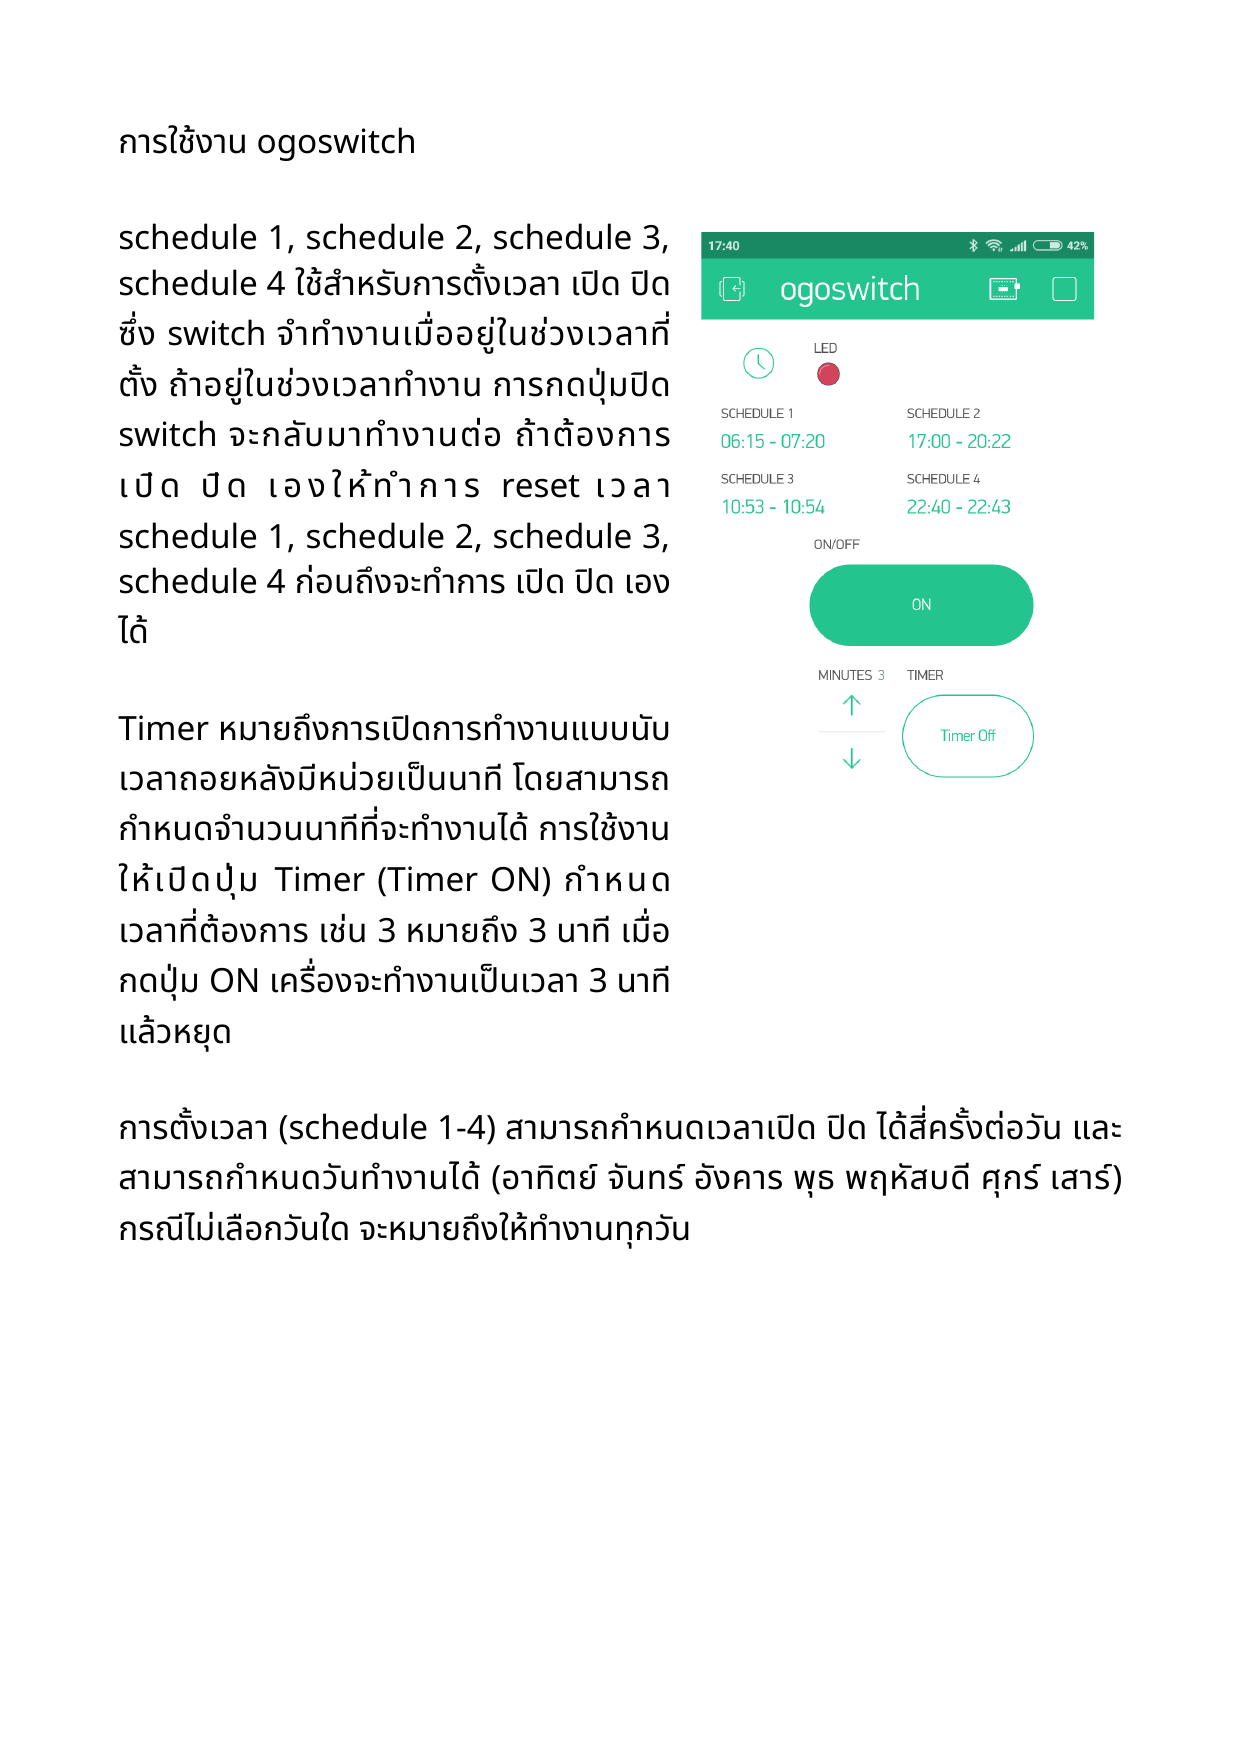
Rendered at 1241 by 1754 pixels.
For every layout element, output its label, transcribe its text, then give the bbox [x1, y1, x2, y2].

text Timer หมายถึงการเปิดการทำงานแบบนับเวลาถอยหลังมีหน่วยเป็นนาที โดยสามารถกำหนดจำนวนนาทีที่จะทำงานได้ การใช้งานให้เปิดปุ่ม Timer (Timer ON) กำหนดเวลาที่ต้องการ เช่น 3 หมายถึง 3 นาที เมื่อกดปุ่ม ON เครื่องจะทำงานเป็นเวลา 3 นาทีแล้วหยุด [118, 704, 1122, 1058]
text schedule 1, schedule 2, schedule 3, schedule 4 ใช้สำหรับการตั้งเวลา เปิด ปิด ซึ่ง switch จำทำงานเมื่ออยู่ในช่วงเวลาที่ตั้ง ถ้าอยู่ในช่วงเวลาทำงาน การกดปุ่มปิด switch จะกลับมาทำงานต่อ ถ้าต้องการเปิด ปิด เองให้ทำการ reset เวลา schedule 1, schedule 2, schedule 3, schedule 4 ก่อนถึงจะทำการ เปิด ปิด เองได้ [118, 214, 1122, 659]
text การใช้งาน ogoswitch [118, 118, 1122, 169]
picture [701, 232, 1095, 930]
text การตั้งเวลา (schedule 1-4) สามารถกำหนดเวลาเปิด ปิด ได้สี่ครั้งต่อวัน และสามารถกำหนดวันทำงานได้ (อาทิตย์ จันทร์ อังคาร พุธ พฤหัสบดี ศุกร์ เสาร์) กรณีไม่เลือกวันใด จะหมายถึงให้ทำงานทุกวัน [118, 1103, 1122, 1255]
